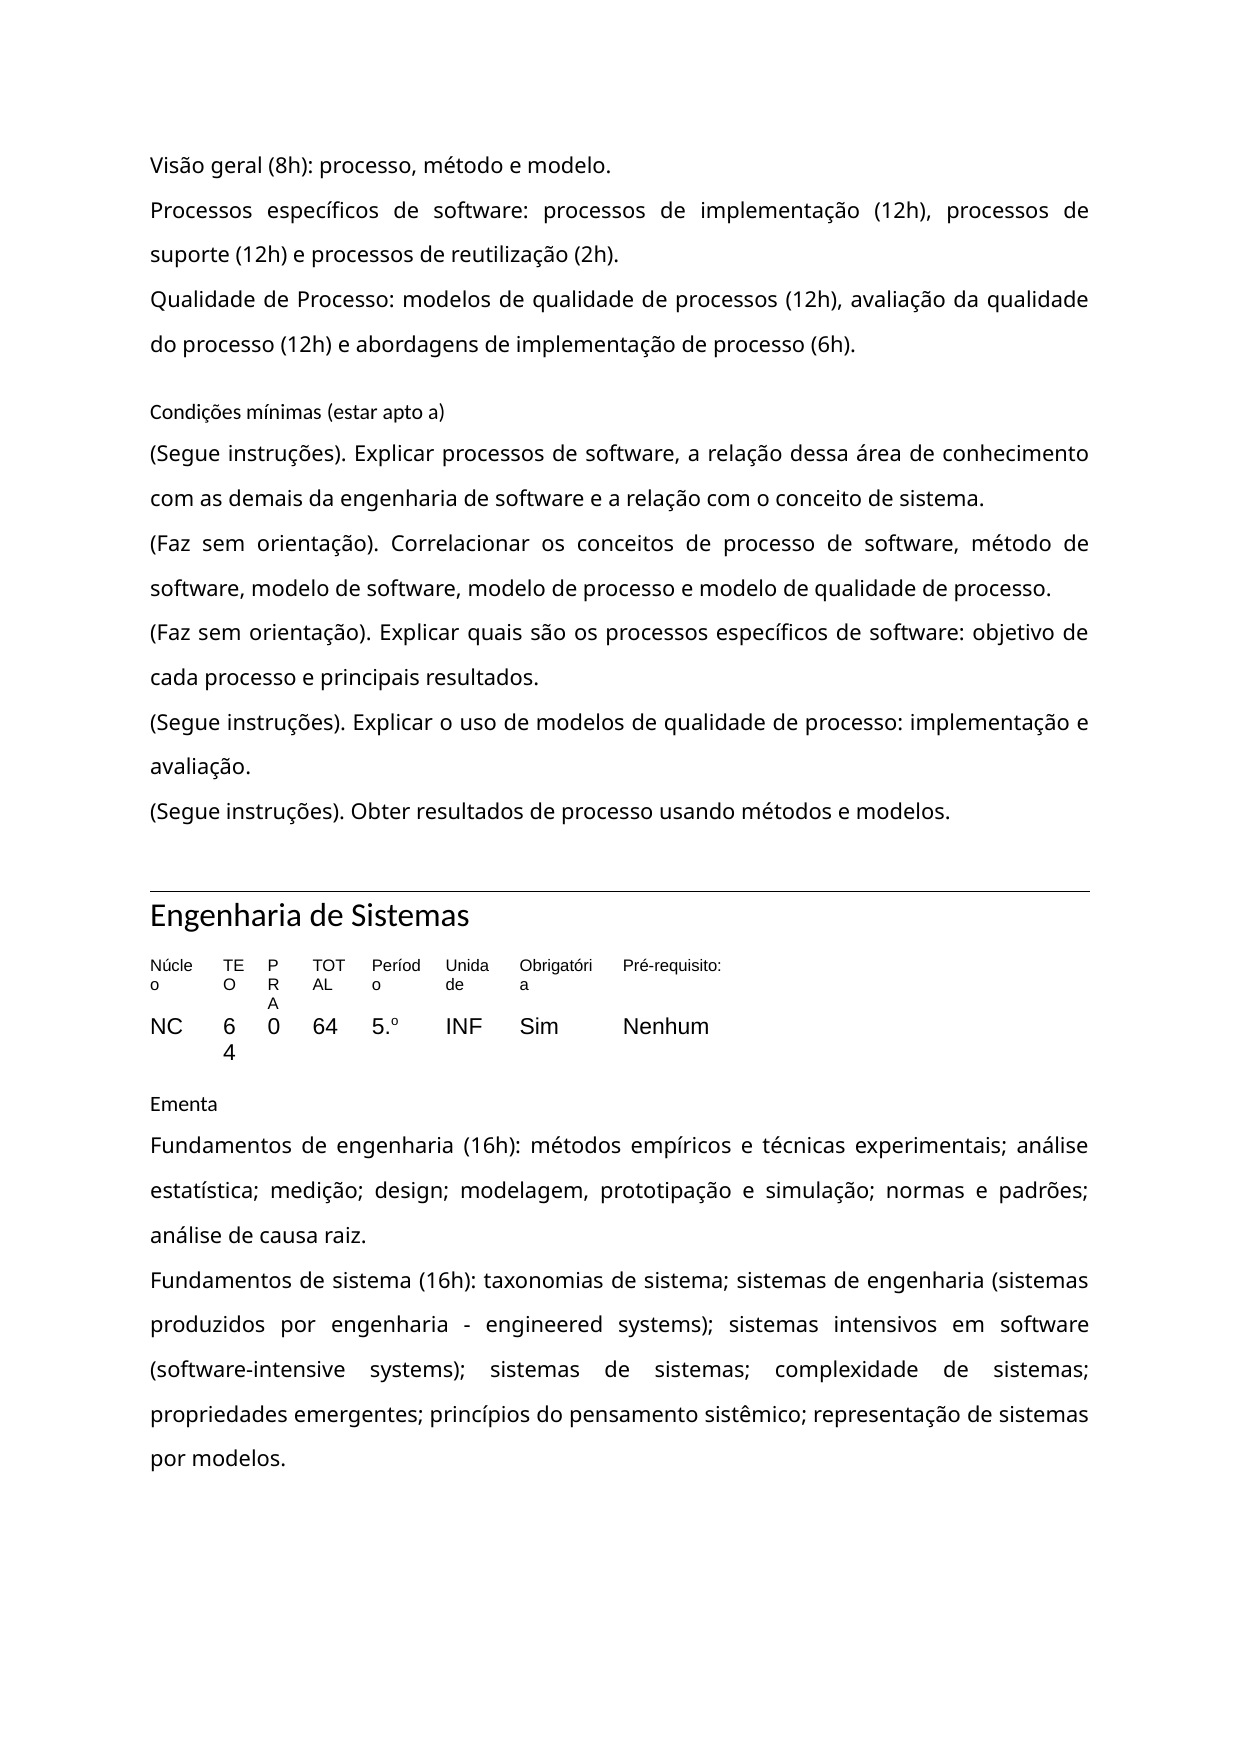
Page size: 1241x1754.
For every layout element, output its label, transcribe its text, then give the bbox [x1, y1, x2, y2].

text Fundamentos de engenharia (16h): métodos empíricos e técnicas experimentais; análise estatística; medição; design; modelagem, prototipação e simulação; normas e padrões; análise de causa raiz. [150, 1131, 1090, 1250]
table_header TOTAL [301, 955, 360, 1013]
table_header Unidade [434, 955, 508, 1013]
text Processos específicos de software: processos de implementação (12h), processos de suporte (12h) e processos de reutilização (2h). [150, 195, 1090, 269]
table_cell 0 [256, 1013, 301, 1066]
text (Faz sem orientação). Correlacionar os conceitos de processo de software, método de software, modelo de software, modelo de processo e modelo de qualidade de processo. [150, 528, 1090, 602]
subtitle Engenharia de Sistemas [150, 892, 1090, 934]
table_cell Sim [508, 1013, 611, 1066]
table_header Período [360, 955, 434, 1013]
text Fundamentos de sistema (16h): taxonomias de sistema; sistemas de engenharia (sistemas produzidos por engenharia - engineered systems); sistemas intensivos em software (software-intensive systems); sistemas de sistemas; complexidade de sistemas; propriedades emergentes; princípios do pensamento sistêmico; representação de sistemas por modelos. [150, 1264, 1090, 1473]
table_header Núcleo [139, 955, 212, 1013]
table_cell 64 [301, 1013, 360, 1066]
table_cell NC [139, 1013, 212, 1066]
text Qualidade de Processo: modelos de qualidade de processos (12h), avaliação da qualidade do processo (12h) e abordagens de implementação de processo (6h). [150, 284, 1090, 358]
table_cell Nenhum [611, 1013, 1004, 1066]
table_cell INF [434, 1013, 508, 1066]
table_header TEO [212, 955, 256, 1013]
table_header Obrigatória [508, 955, 611, 1013]
table_cell 64 [212, 1013, 256, 1066]
table_cell 5.o [360, 1013, 434, 1066]
text (Segue instruções). Obter resultados de processo usando métodos e modelos. [150, 796, 1090, 826]
table_header Pré-requisito: [611, 955, 1004, 1013]
text (Segue instruções). Explicar o uso de modelos de qualidade de processo: implementação e avaliação. [150, 707, 1090, 781]
subtitle Condições mínimas (estar apto a) [150, 398, 1090, 425]
text (Faz sem orientação). Explicar quais são os processos específicos de software: objetivo de cada processo e principais resultados. [150, 617, 1090, 692]
table_header PRA [256, 955, 301, 1013]
text Visão geral (8h): processo, método e modelo. [150, 150, 1090, 180]
subtitle Ementa [150, 1091, 1090, 1117]
text (Segue instruções). Explicar processos de software, a relação dessa área de conhecimento com as demais da engenharia de software e a relação com o conceito de sistema. [150, 438, 1090, 513]
